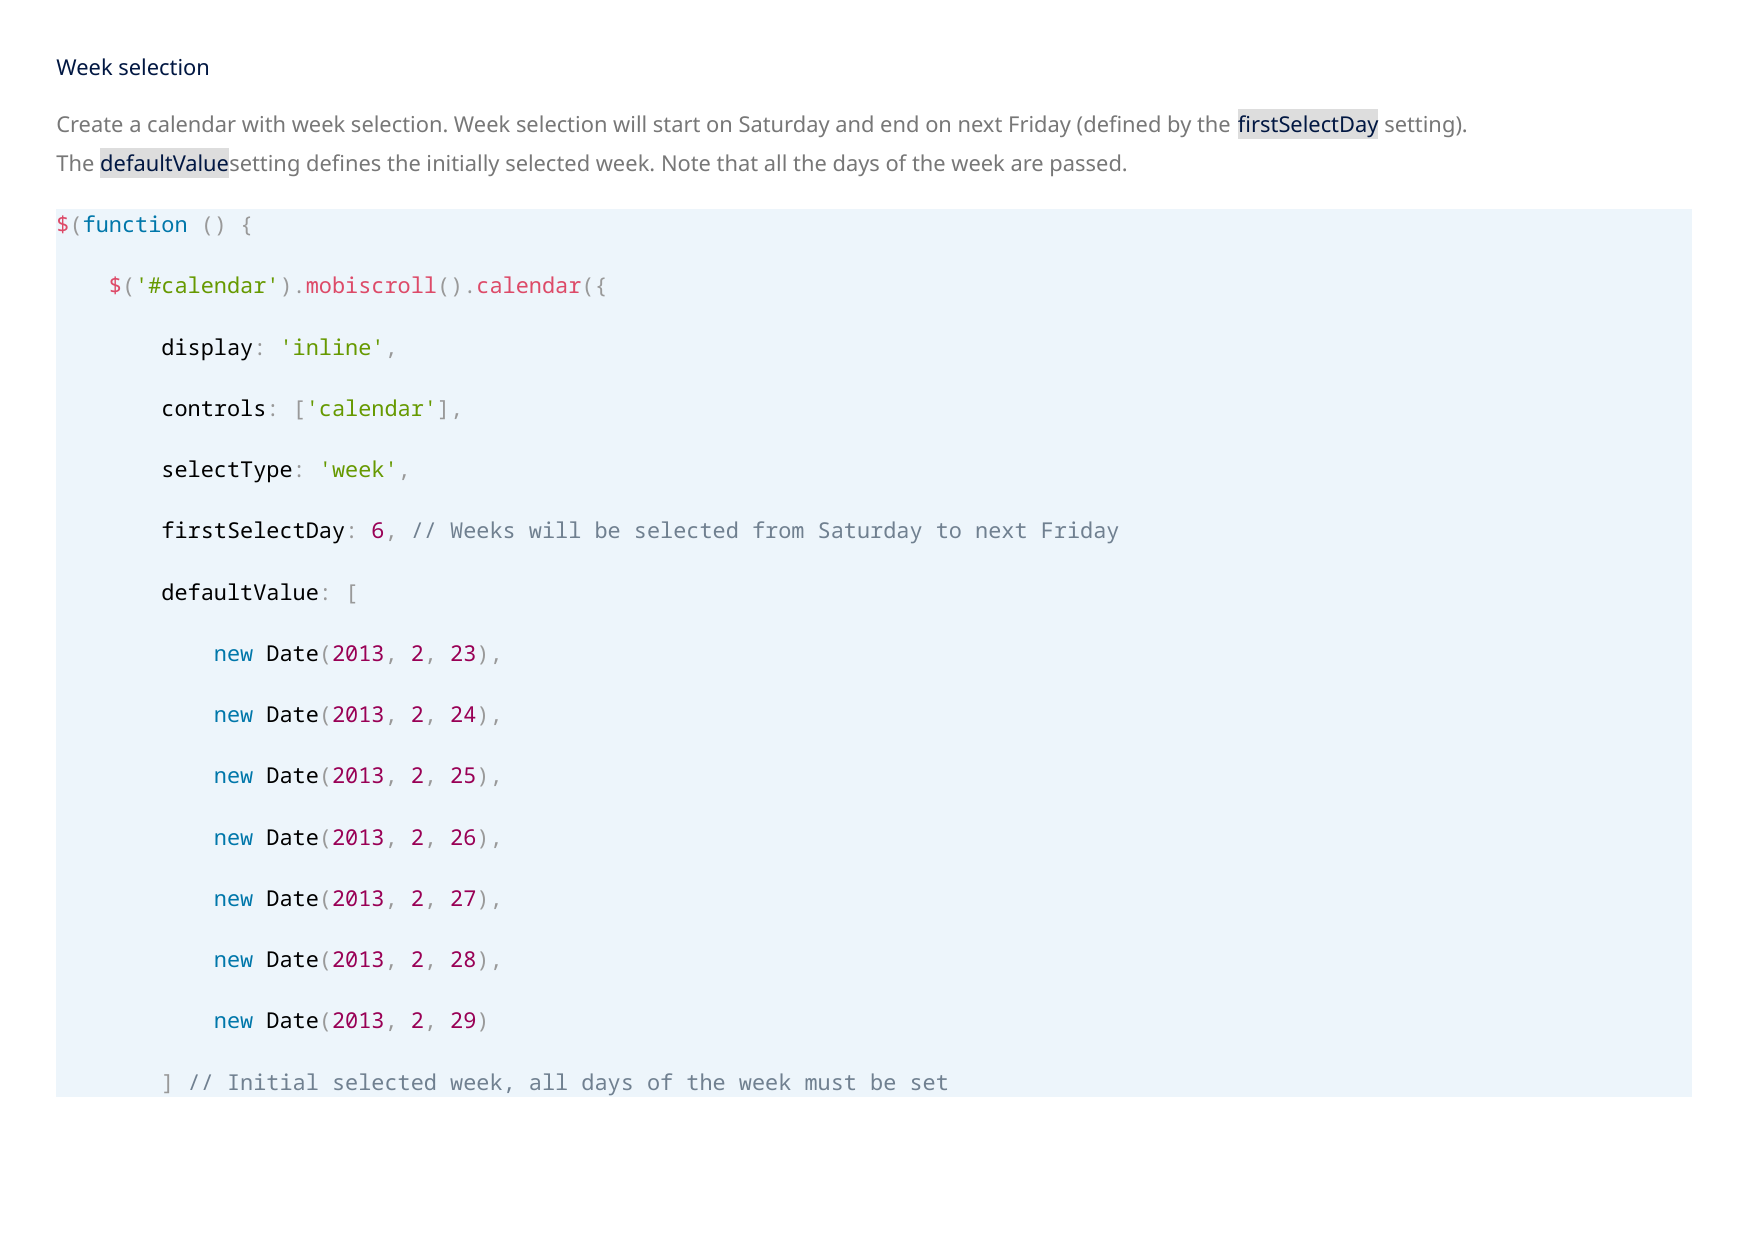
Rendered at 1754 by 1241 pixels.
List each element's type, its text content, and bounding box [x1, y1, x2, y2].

text new Date(2013, 2, 23), [56, 638, 1692, 668]
text defaultValue: [ [56, 577, 1692, 607]
text new Date(2013, 2, 25), [56, 760, 1692, 790]
text new Date(2013, 2, 24), [56, 699, 1692, 729]
text new Date(2013, 2, 26), [56, 822, 1692, 852]
text ] // Initial selected week, all days of the week must be set [56, 1067, 1692, 1097]
subtitle Week selection [56, 52, 1692, 81]
text new Date(2013, 2, 27), [56, 883, 1692, 913]
text new Date(2013, 2, 29) [56, 1005, 1692, 1035]
text $(function () { [56, 209, 1692, 239]
text new Date(2013, 2, 28), [56, 944, 1692, 974]
text controls: ['calendar'], [56, 393, 1692, 423]
text firstSelectDay: 6, // Weeks will be selected from Saturday to next Friday [56, 515, 1692, 545]
text display: 'inline', [56, 332, 1692, 362]
text Create a calendar with week selection. Week selection will start on Saturday and end on next Friday (defined by the firstSelectDay setting). The defaultValuesetting defines the initially selected week. Note that all the days of the week are passed. [56, 100, 1692, 178]
text selectType: 'week', [56, 454, 1692, 484]
text $('#calendar').mobiscroll().calendar({ [56, 270, 1692, 300]
